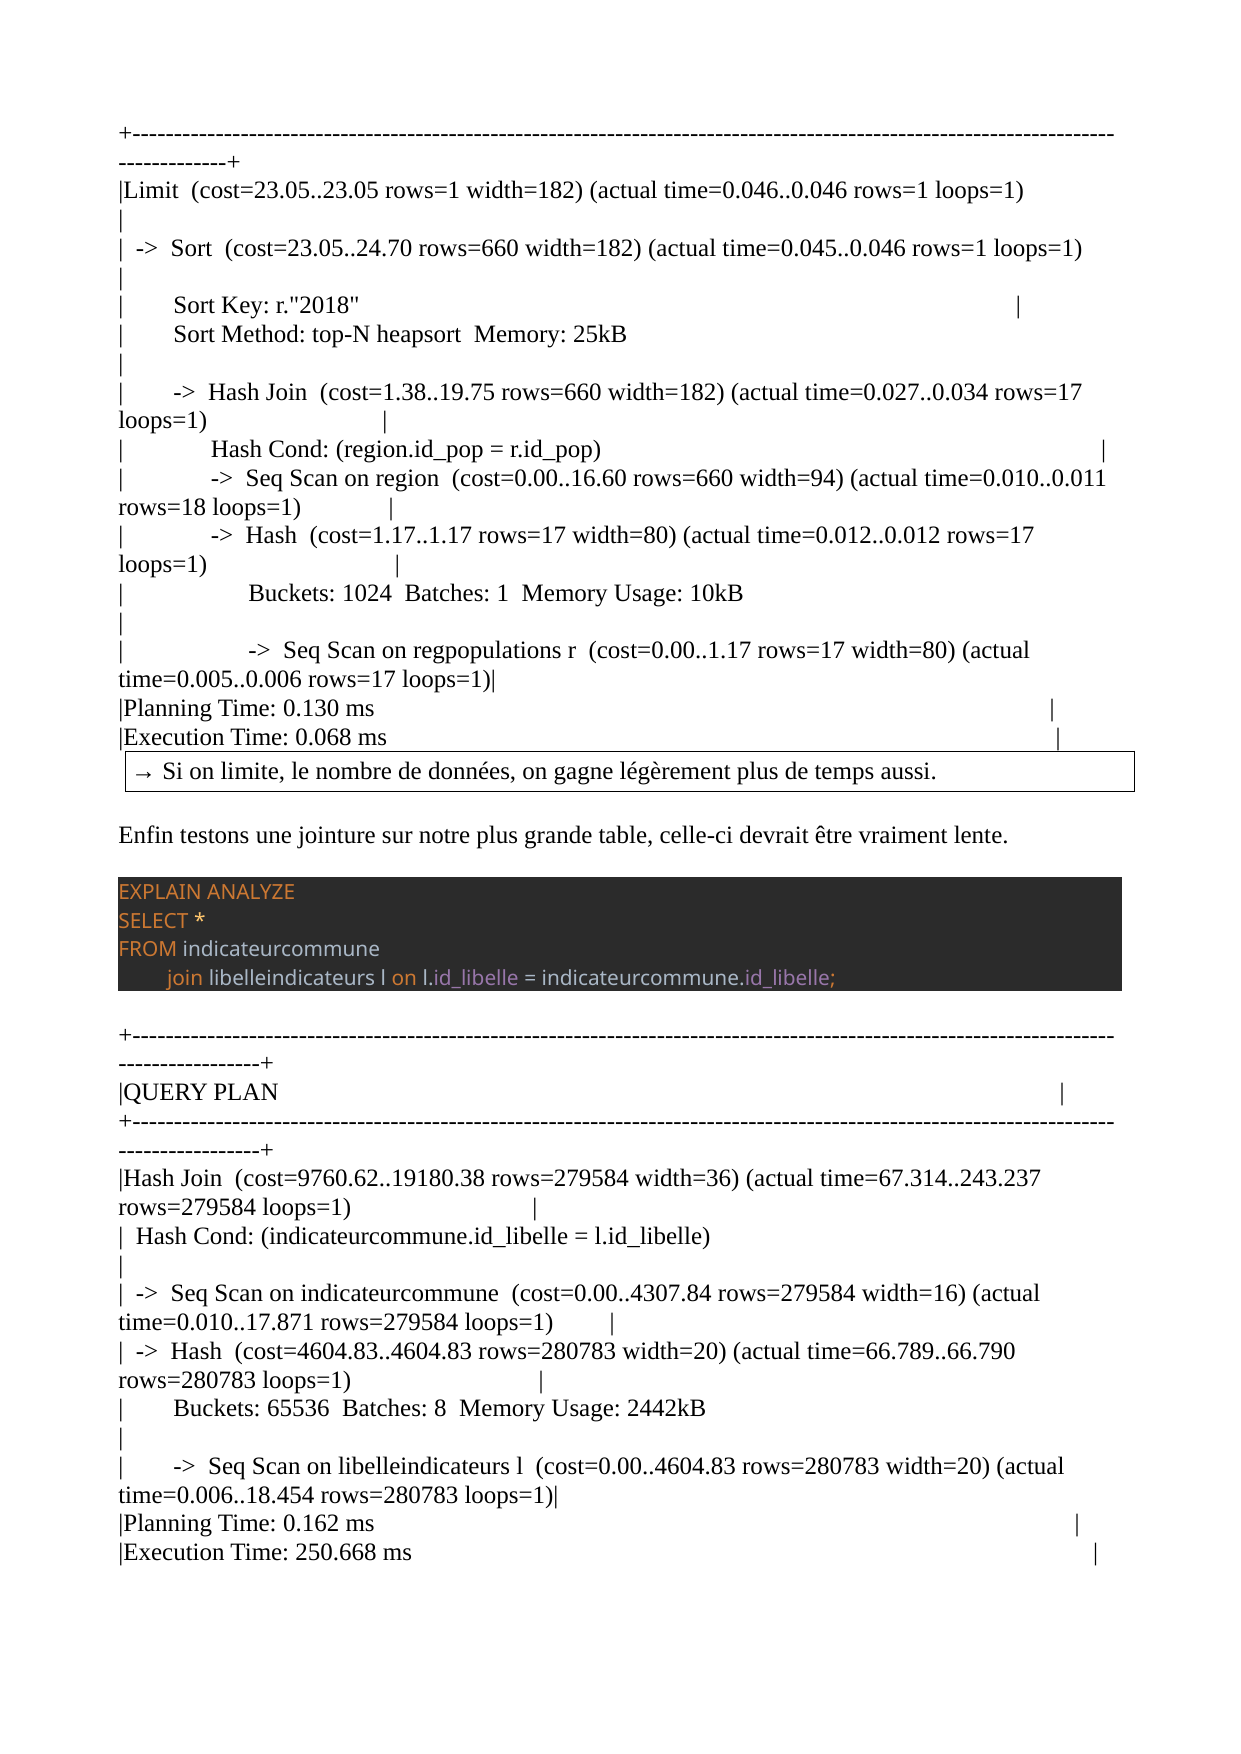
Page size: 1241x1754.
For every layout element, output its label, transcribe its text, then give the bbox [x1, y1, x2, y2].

text |Execution Time: 0.068 ms | [118, 722, 1122, 751]
text +---------------------------------------------------------------------------------------------------------------------------------------+ [118, 1020, 1122, 1077]
text |Planning Time: 0.130 ms | [118, 693, 1122, 722]
text +-----------------------------------------------------------------------------------------------------------------------------------+ [118, 118, 1122, 176]
text | Sort Method: top-N heapsort Memory: 25kB | [118, 319, 1122, 377]
text | Buckets: 65536 Batches: 8 Memory Usage: 2442kB | [118, 1393, 1122, 1451]
text | Hash Cond: (region.id_pop = r.id_pop) | [118, 434, 1122, 463]
text | -> Hash (cost=4604.83..4604.83 rows=280783 width=20) (actual time=66.789..66.790 rows=280783 loops=1) | [118, 1336, 1122, 1393]
text | -> Hash (cost=1.17..1.17 rows=17 width=80) (actual time=0.012..0.012 rows=17 loops=1) | [118, 521, 1122, 578]
text |Planning Time: 0.162 ms | [118, 1508, 1122, 1537]
text +---------------------------------------------------------------------------------------------------------------------------------------+ [118, 1106, 1122, 1163]
text Enfin testons une jointure sur notre plus grande table, celle-ci devrait être vraiment lente. [118, 820, 1122, 848]
text |QUERY PLAN | [118, 1077, 1122, 1106]
text | -> Seq Scan on indicateurcommune (cost=0.00..4307.84 rows=279584 width=16) (actual time=0.010..17.871 rows=279584 loops=1) | [118, 1278, 1122, 1336]
text | Hash Cond: (indicateurcommune.id_libelle = l.id_libelle) | [118, 1221, 1122, 1278]
text | -> Hash Join (cost=1.38..19.75 rows=660 width=182) (actual time=0.027..0.034 rows=17 loops=1) | [118, 377, 1122, 434]
text | -> Seq Scan on region (cost=0.00..16.60 rows=660 width=94) (actual time=0.010..0.011 rows=18 loops=1) | [118, 463, 1122, 521]
text | -> Seq Scan on libelleindicateurs l (cost=0.00..4604.83 rows=280783 width=20) (actual time=0.006..18.454 rows=280783 loops=1)| [118, 1451, 1122, 1508]
text EXPLAIN ANALYZE SELECT * FROM indicateurcommune join libelleindicateurs l on l.id_libelle = indicateurcommune.id_libelle; [118, 877, 1122, 991]
text | -> Sort (cost=23.05..24.70 rows=660 width=182) (actual time=0.045..0.046 rows=1 loops=1) | [118, 233, 1122, 291]
table_header → Si on limite, le nombre de données, on gagne légèrement plus de temps aussi. [126, 752, 1134, 791]
text | Sort Key: r."2018" | [118, 291, 1122, 319]
text |Execution Time: 250.668 ms | [118, 1537, 1122, 1566]
text |Hash Join (cost=9760.62..19180.38 rows=279584 width=36) (actual time=67.314..243.237 rows=279584 loops=1) | [118, 1163, 1122, 1221]
text |Limit (cost=23.05..23.05 rows=1 width=182) (actual time=0.046..0.046 rows=1 loops=1) | [118, 176, 1122, 233]
text | Buckets: 1024 Batches: 1 Memory Usage: 10kB | [118, 578, 1122, 636]
text | -> Seq Scan on regpopulations r (cost=0.00..1.17 rows=17 width=80) (actual time=0.005..0.006 rows=17 loops=1)| [118, 636, 1122, 693]
